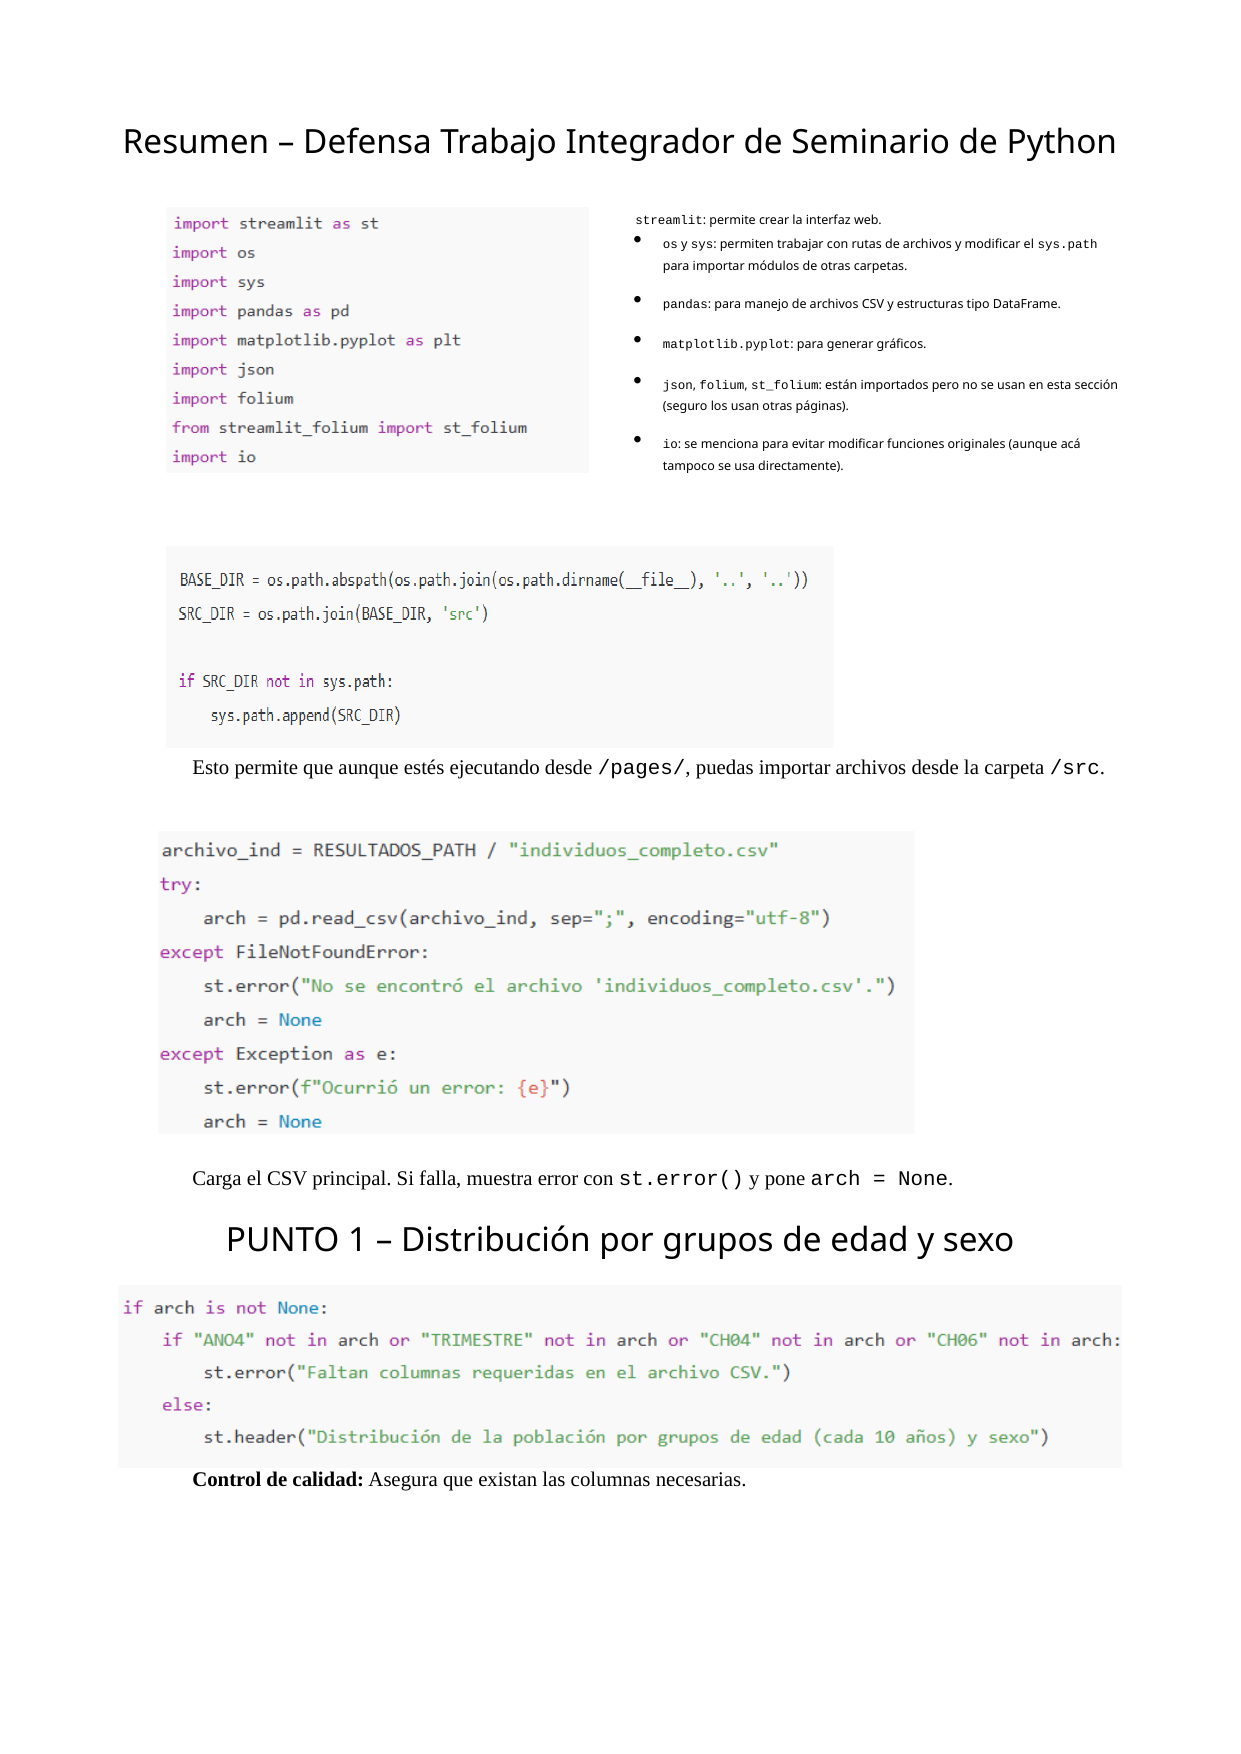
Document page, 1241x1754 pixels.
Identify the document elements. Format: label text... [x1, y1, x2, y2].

text Resumen – Defensa Trabajo Integrador de Seminario de Python [118, 118, 1122, 163]
list pandas: para manejo de archivos CSV y estructuras tipo DataFrame. [589, 291, 1122, 314]
list os y sys: permiten trabajar con rutas de archivos y modificar el sys.path para importar módulos de otras carpetas. [589, 232, 1122, 274]
text PUNTO 1 – Distribución por grupos de edad y sexo [118, 1216, 1122, 1261]
picture [166, 207, 589, 473]
list io: se menciona para evitar modificar funciones originales (aunque acá tampoco se usa directamente). [162, 432, 1122, 474]
picture [118, 1285, 1123, 1468]
text Control de calidad: Asegura que existan las columnas necesarias. [118, 1468, 1122, 1491]
picture [158, 831, 915, 1134]
picture [166, 546, 834, 748]
list matplotlib.pyplot: para generar gráficos. [589, 332, 1122, 354]
text streamlit: permite crear la interfaz web. [118, 198, 1122, 232]
list json, folium, st_folium: están importados pero no se usan en esta sección (seguro los usan otras páginas). [589, 372, 1122, 414]
text Esto permite que aunque estés ejecutando desde /pages/, puedas importar archivos desde la carpeta /src. [118, 755, 1122, 781]
text Carga el CSV principal. Si falla, muestra error con st.error() y pone arch = None. [118, 1166, 1122, 1192]
